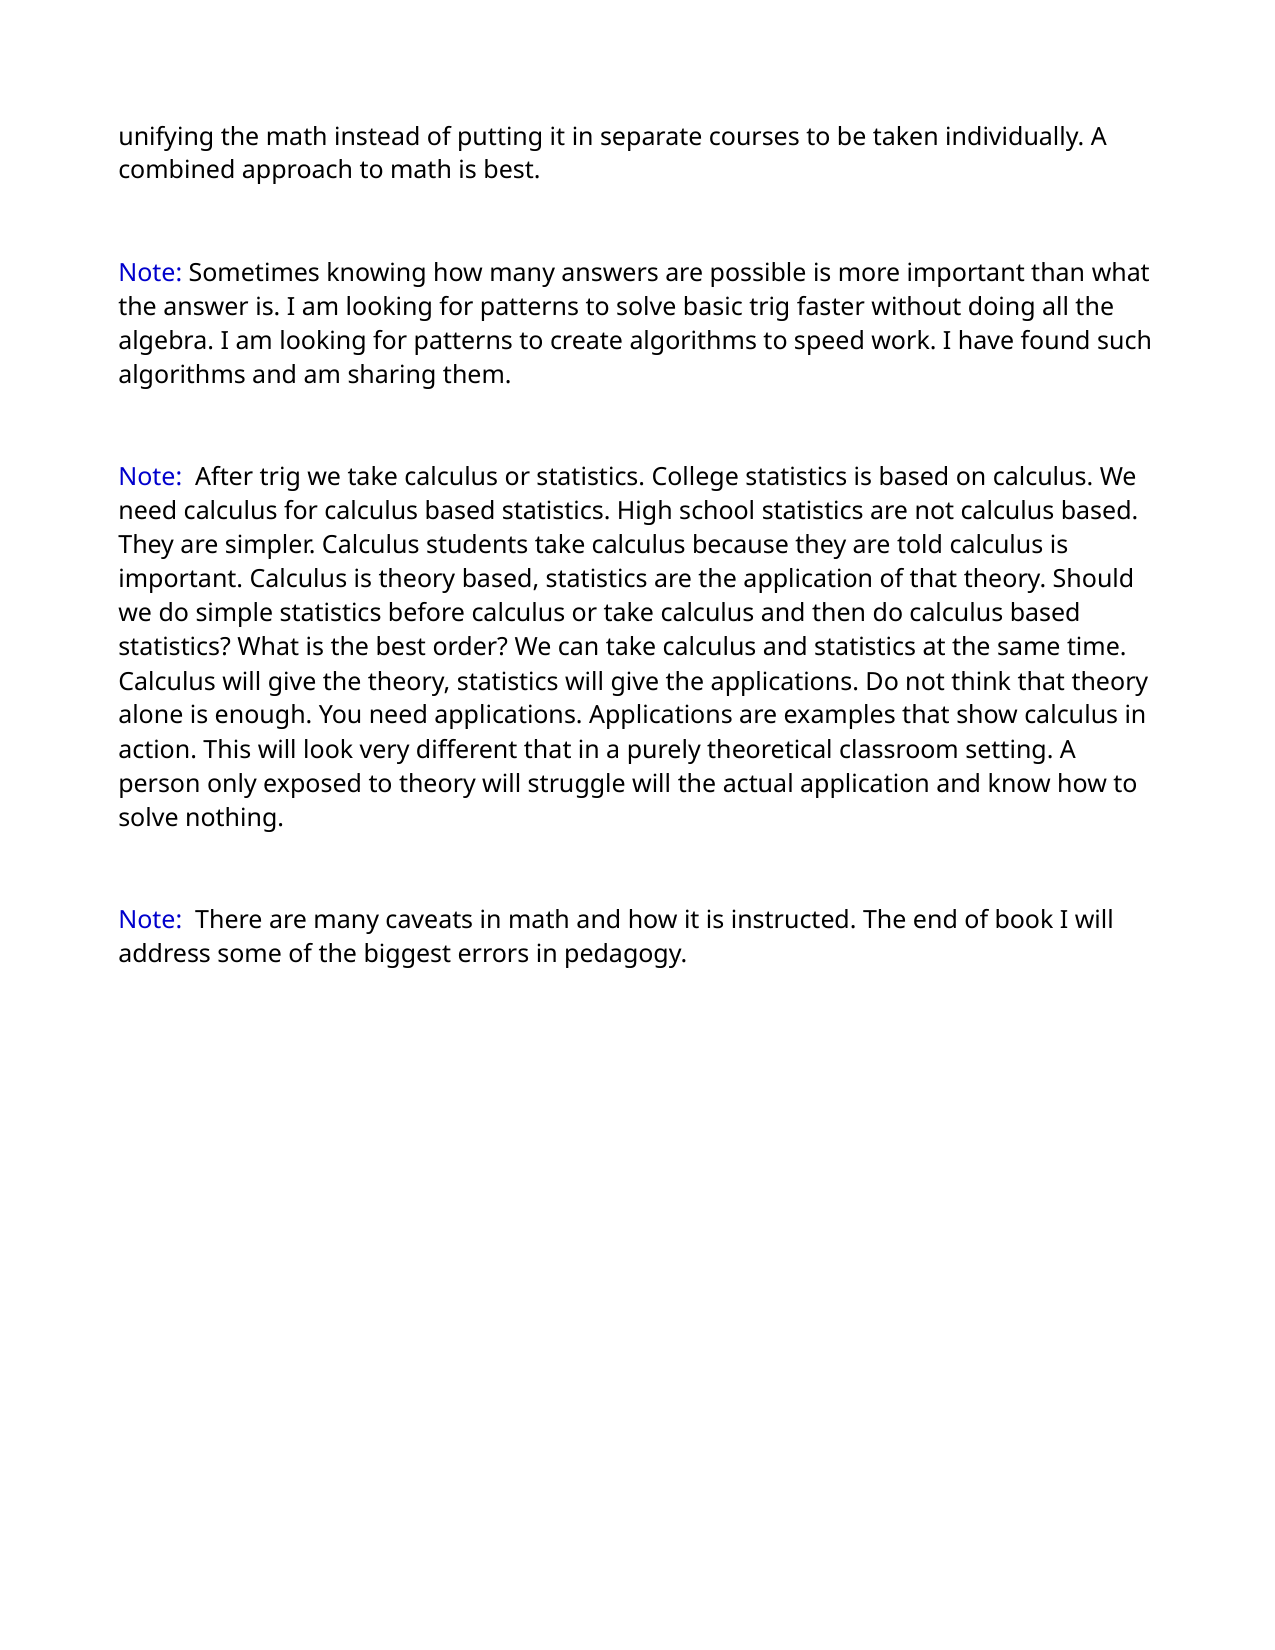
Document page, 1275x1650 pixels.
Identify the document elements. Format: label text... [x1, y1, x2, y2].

text Note: After trig we take calculus or statistics. College statistics is based on calculus. We need calculus for calculus based statistics. High school statistics are not calculus based. They are simpler. Calculus students take calculus because they are told calculus is important. Calculus is theory based, statistics are the application of that theory. Should we do simple statistics before calculus or take calculus and then do calculus based statistics? What is the best order? We can take calculus and statistics at the same time. Calculus will give the theory, statistics will give the applications. Do not think that theory alone is enough. You need applications. Applications are examples that show calculus in action. This will look very different that in a purely theoretical classroom setting. A person only exposed to theory will struggle will the actual application and know how to solve nothing. [118, 459, 1157, 833]
text Note: Sometimes knowing how many answers are possible is more important than what the answer is. I am looking for patterns to solve basic trig faster without doing all the algebra. I am looking for patterns to create algorithms to speed work. I have found such algorithms and am sharing them. [118, 254, 1157, 391]
text unifying the math instead of putting it in separate courses to be taken individually. A combined approach to math is best. [118, 118, 1157, 186]
text Note: There are many caveats in math and how it is instructed. The end of book I will address some of the biggest errors in pedagogy. [118, 902, 1157, 970]
